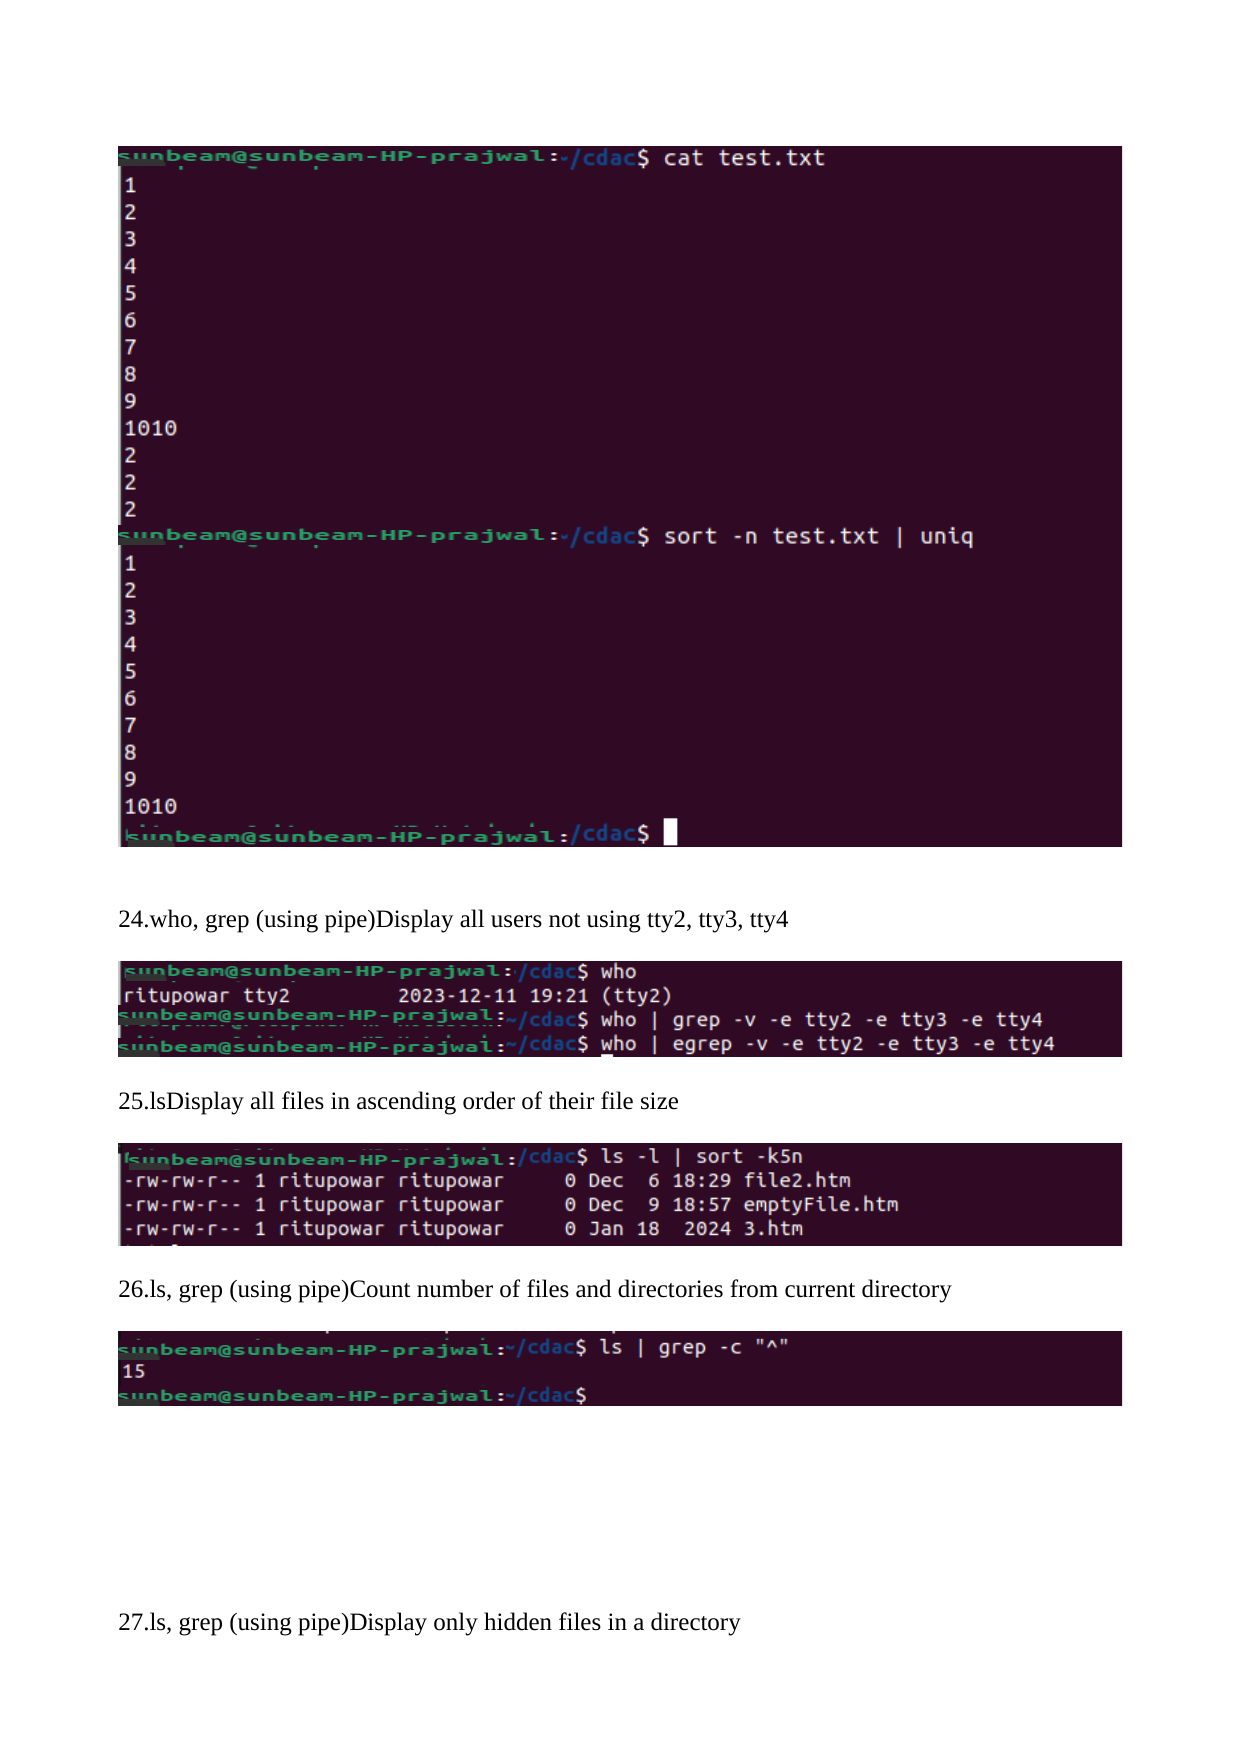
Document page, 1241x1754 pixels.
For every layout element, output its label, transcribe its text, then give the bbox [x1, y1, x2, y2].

picture [118, 1143, 1123, 1246]
text 26.ls, grep (using pipe)Count number of files and directories from current directory [118, 1274, 1122, 1303]
picture [118, 1331, 1123, 1406]
picture [118, 961, 1123, 1057]
text 24.who, grep (using pipe)Display all users not using tty2, tty3, tty4 [118, 904, 1122, 933]
picture [118, 146, 1123, 847]
text 25.lsDisplay all files in ascending order of their file size [118, 1086, 1122, 1114]
text 27.ls, grep (using pipe)Display only hidden files in a directory [118, 1607, 1122, 1636]
